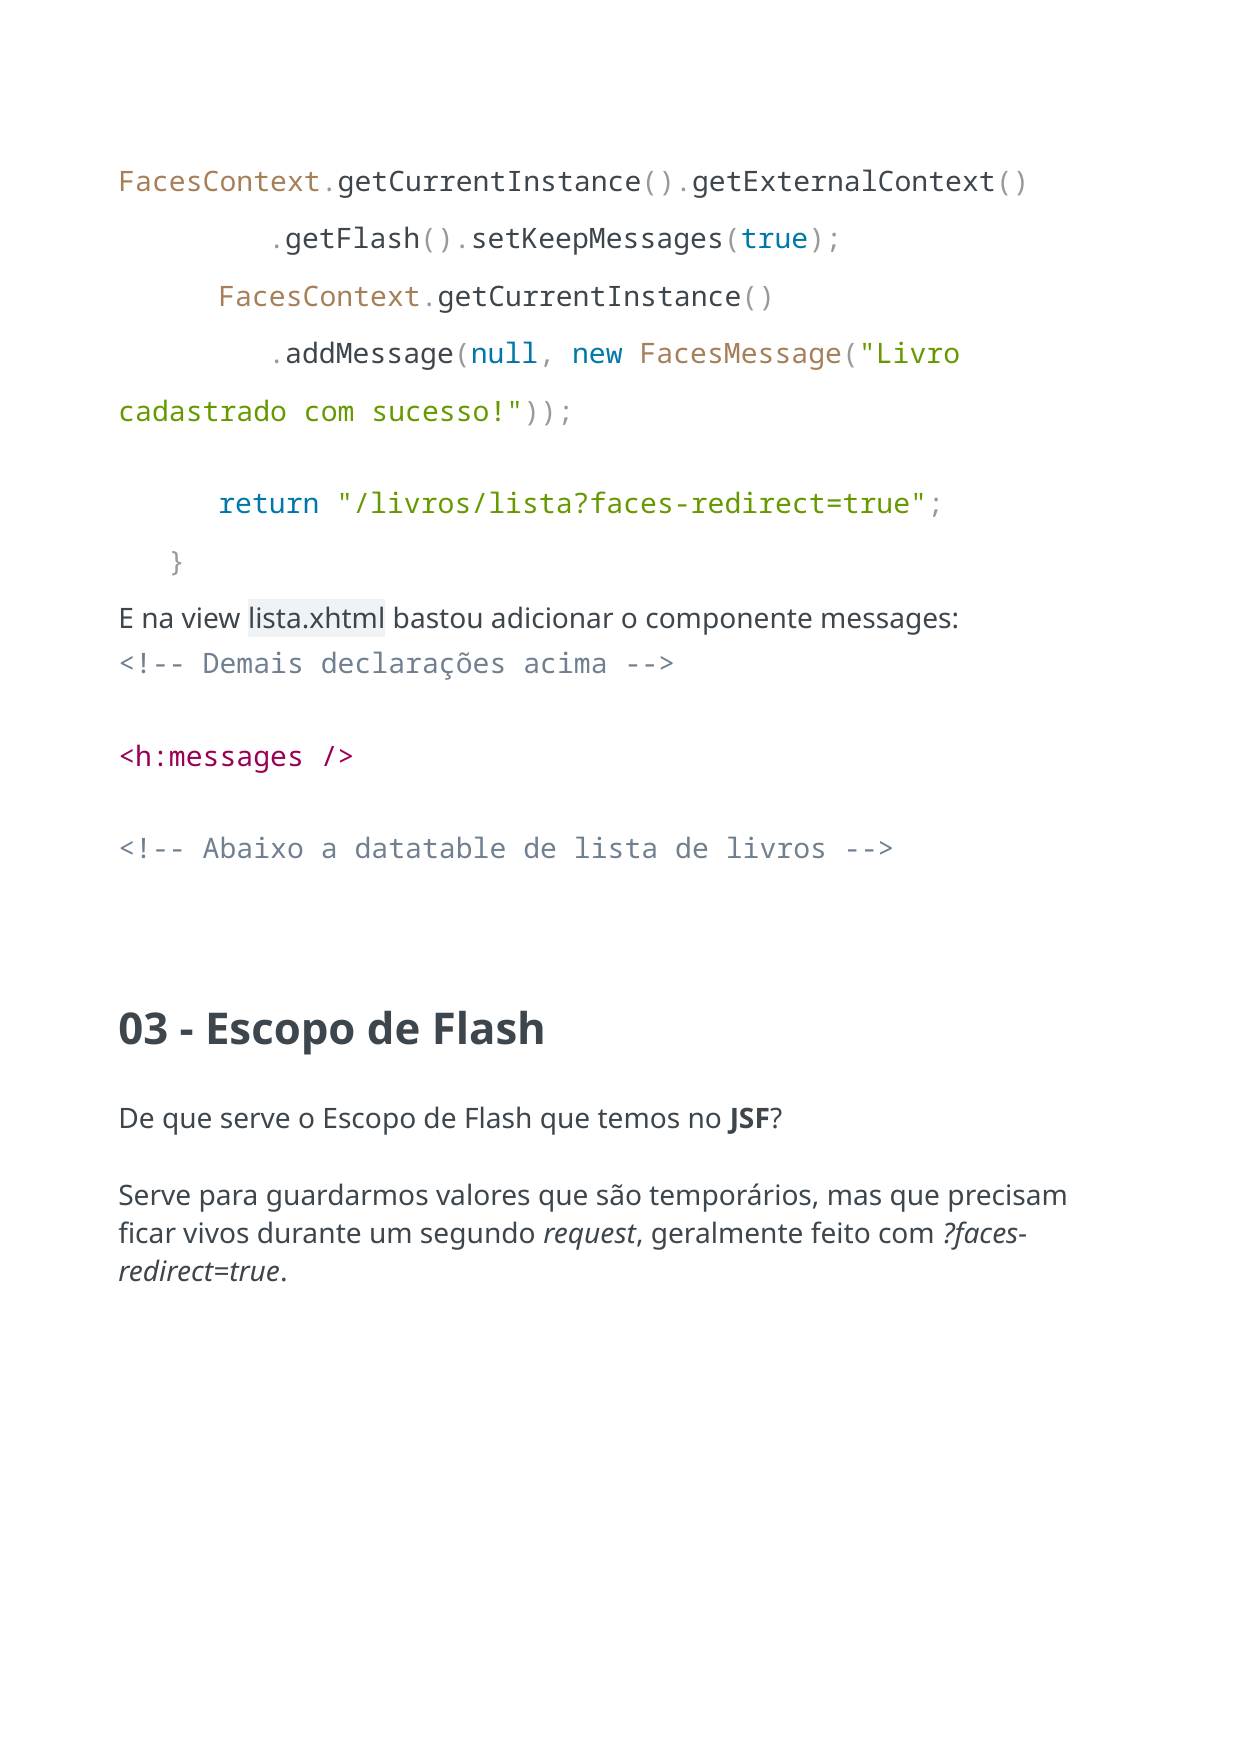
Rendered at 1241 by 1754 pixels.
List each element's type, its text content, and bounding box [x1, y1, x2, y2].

text .addMessage(null, new FacesMessage("Livro cadastrado com sucesso!")); [118, 333, 1122, 429]
text Serve para guardarmos valores que são temporários, mas que precisam ficar vivos durante um segundo request, geralmente feito com ?faces-redirect=true. [118, 1175, 1122, 1290]
text <!-- Demais declarações acima --> [118, 643, 1122, 681]
text FacesContext.getCurrentInstance().getExternalContext() [118, 118, 1122, 199]
text } [118, 541, 1122, 580]
text De que serve o Escopo de Flash que temos no JSF? [118, 1098, 1122, 1137]
subtitle 03 - Escopo de Flash [118, 997, 1122, 1057]
text .getFlash().setKeepMessages(true); [118, 218, 1122, 257]
text E na view lista.xhtml bastou adicionar o componente messages: [118, 599, 1122, 637]
text <h:messages /> [118, 736, 1122, 774]
text FacesContext.getCurrentInstance() [118, 276, 1122, 314]
text <!-- Abaixo a datatable de lista de livros --> [118, 829, 1122, 867]
text return "/livros/lista?faces-redirect=true"; [118, 484, 1122, 522]
